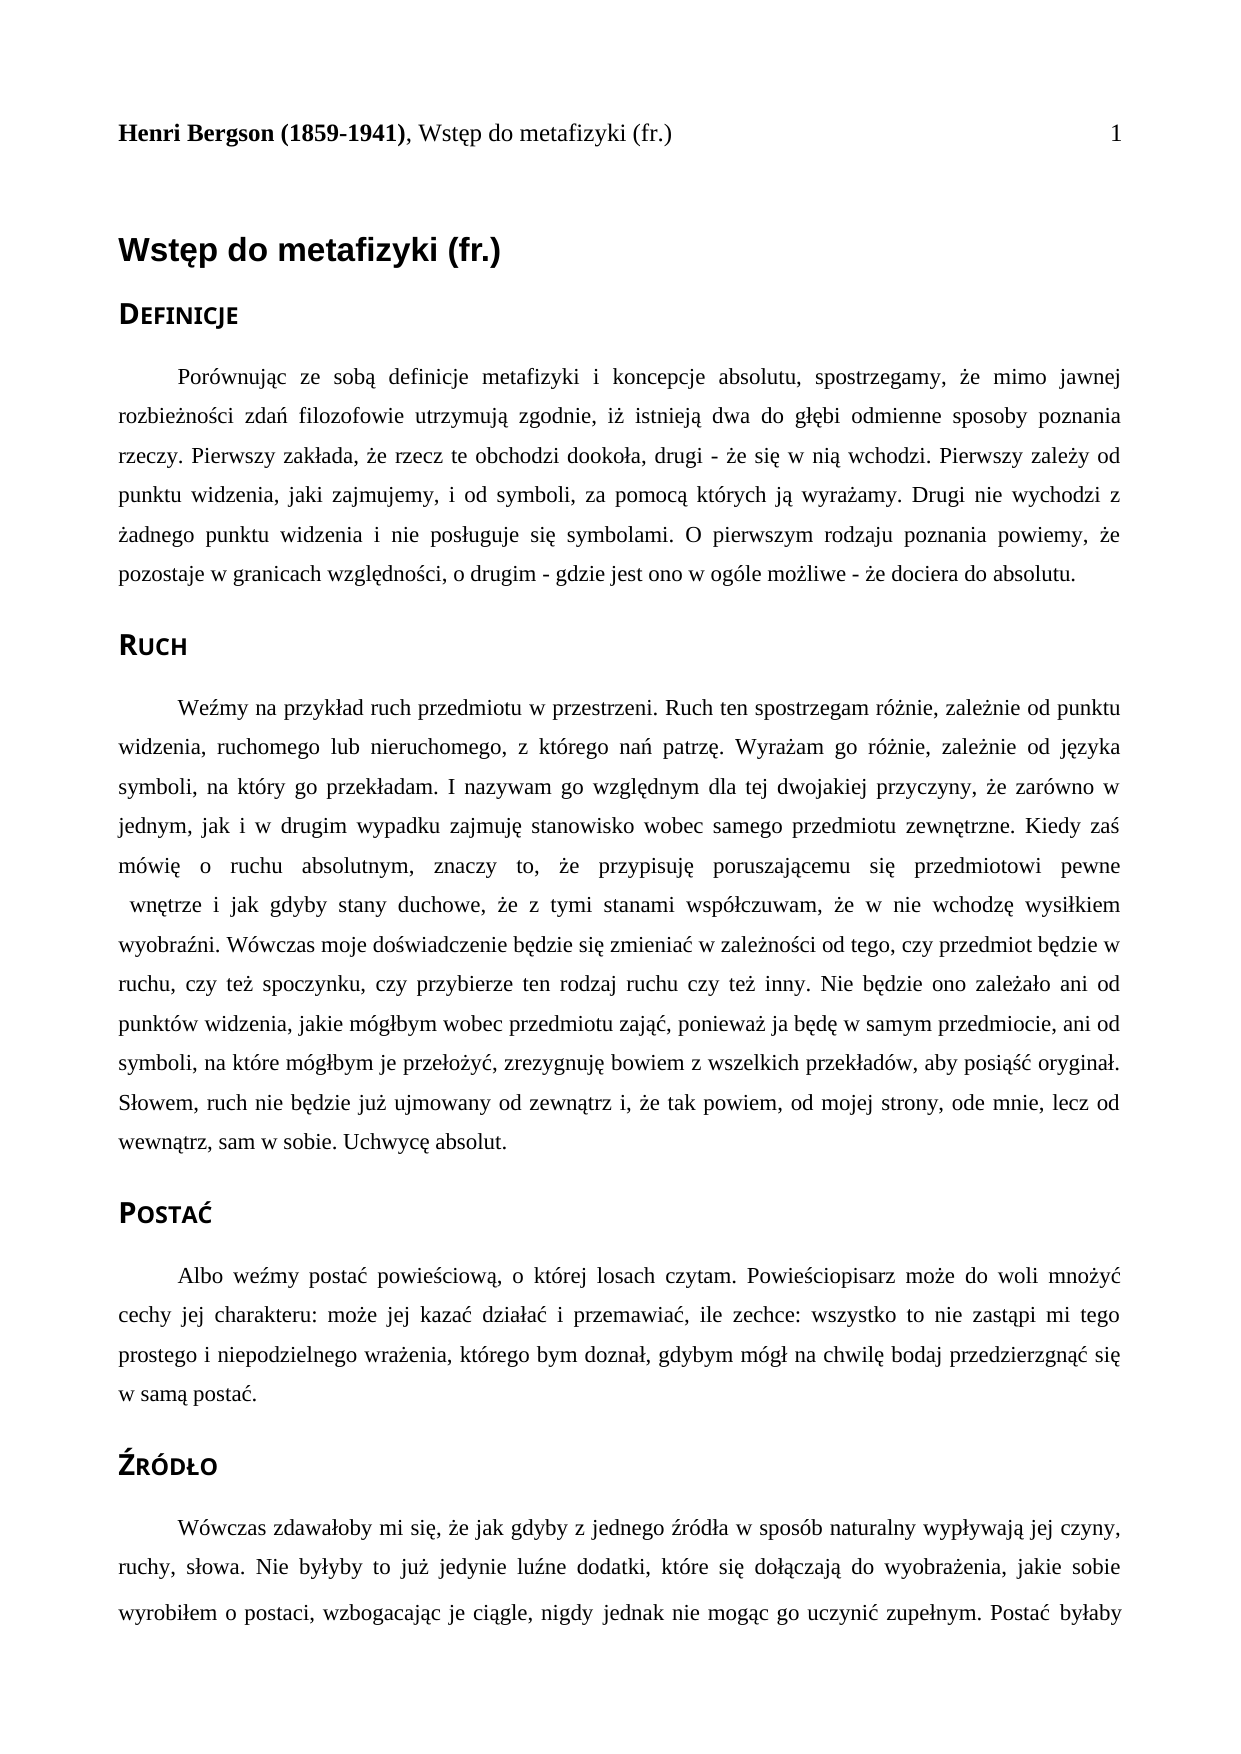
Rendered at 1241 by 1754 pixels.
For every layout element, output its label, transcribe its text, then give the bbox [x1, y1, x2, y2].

subtitle Wstęp do metafizyki (fr.) [118, 230, 1122, 268]
text Albo weźmy postać powieściową, o której losach czytam. Powieściopisarz może do woli mnożyć cechy jej charakteru: może jej kazać działać i przemawiać, ile zechce: wszystko to nie zastąpi mi tego prostego i niepodzielnego wrażenia, którego bym doznał, gdybym mógł na chwilę bodaj przedzierzgnąć się w samą postać. [118, 1262, 1122, 1406]
text Wówczas zdawałoby mi się, że jak gdyby z jednego źródła w sposób naturalny wypływają jej czyny, ruchy, słowa. Nie byłyby to już jedynie luźne dodatki, które się dołączają do wyobrażenia, jakie sobie wyrobiłem o postaci, wzbogacając je ciągle, nigdy jednak nie mogąc go uczynić zupełnym. Postać byłaby [118, 1514, 1122, 1626]
subtitle Ruch [118, 624, 1122, 664]
subtitle Definicje [118, 293, 1122, 333]
text Porównując ze sobą definicje metafizyki i koncepcje absolutu, spostrzegamy, że mimo jawnej rozbieżności zdań filozofowie utrzymują zgodnie, iż istnieją dwa do głębi odmienne sposoby poznania rzeczy. Pierwszy zakłada, że rzecz te obchodzi dookoła, drugi - że się w nią wchodzi. Pierwszy zależy od punktu widzenia, jaki zajmujemy, i od symboli, za pomocą których ją wyrażamy. Drugi nie wychodzi z żadnego punktu widzenia i nie posługuje się symbolami. O pierwszym rodzaju poznania powiemy, że pozostaje w granicach względności, o drugim - gdzie jest ono w ogóle możliwe - że dociera do absolutu. [118, 363, 1122, 586]
subtitle Postać [118, 1192, 1122, 1232]
text Weźmy na przykład ruch przedmiotu w przestrzeni. Ruch ten spostrzegam różnie, zależnie od punktu widzenia, ruchomego lub nieruchomego, z którego nań patrzę. Wyrażam go różnie, zależnie od języka symboli, na który go przekładam. I nazywam go względnym dla tej dwojakiej przyczyny, że zarówno w jednym, jak i w drugim wypadku zajmuję stanowisko wobec samego przedmiotu zewnętrzne. Kiedy zaś mówię o ruchu absolutnym, znaczy to, że przypisuję poruszającemu się przedmiotowi pewne wnętrze i jak gdyby stany duchowe, że z tymi stanami współczuwam, że w nie wchodzę wysiłkiem wyobraźni. Wówczas moje doświadczenie będzie się zmieniać w zależności od tego, czy przedmiot będzie w ruchu, czy też spoczynku, czy przybierze ten rodzaj ruchu czy też inny. Nie będzie ono zależało ani od punktów widzenia, jakie mógłbym wobec przedmiotu zająć, ponieważ ja będę w samym przedmiocie, ani od symboli, na które mógłbym je przełożyć, zrezygnuję bowiem z wszelkich przekładów, aby posiąść oryginał. Słowem, ruch nie będzie już ujmowany od zewnątrz i, że tak powiem, od mojej strony, ode mnie, lecz od wewnątrz, sam w sobie. Uchwycę absolut. [118, 694, 1122, 1154]
subtitle Źródło [118, 1444, 1122, 1484]
